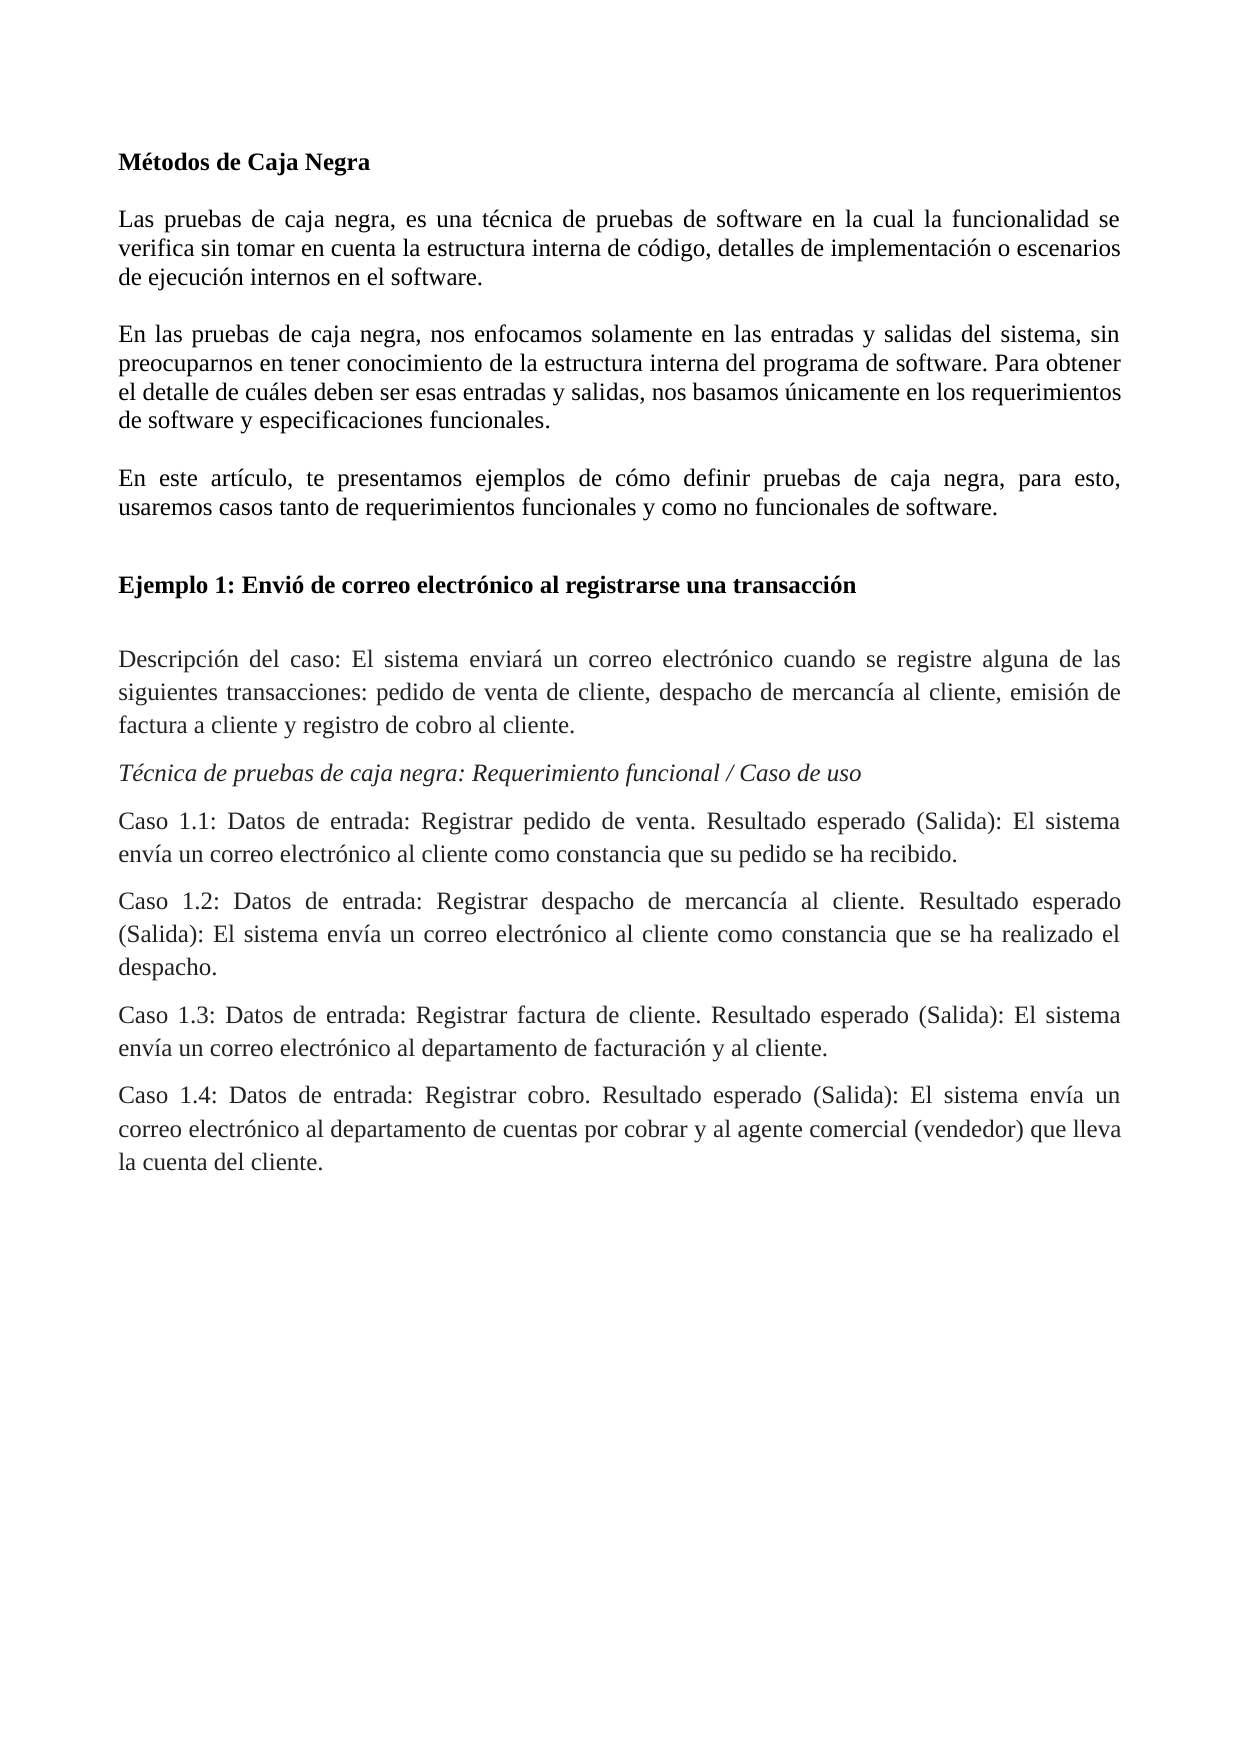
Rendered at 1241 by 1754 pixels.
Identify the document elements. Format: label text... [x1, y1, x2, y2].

subtitle Ejemplo 1: Envió de correo electrónico al registrarse una transacción [118, 570, 1122, 599]
text Caso 1.2: Datos de entrada: Registrar despacho de mercancía al cliente. Resultado esperado (Salida): El sistema envía un correo electrónico al cliente como constancia que se ha realizado el despacho. [118, 886, 1122, 981]
text En las pruebas de caja negra, nos enfocamos solamente en las entradas y salidas del sistema, sin preocuparnos en tener conocimiento de la estructura interna del programa de software. Para obtener el detalle de cuáles deben ser esas entradas y salidas, nos basamos únicamente en los requerimientos de software y especificaciones funcionales. [118, 291, 1122, 434]
text Las pruebas de caja negra, es una técnica de pruebas de software en la cual la funcionalidad se verifica sin tomar en cuenta la estructura interna de código, detalles de implementación o escenarios de ejecución internos en el software. [118, 176, 1122, 291]
text Caso 1.1: Datos de entrada: Registrar pedido de venta. Resultado esperado (Salida): El sistema envía un correo electrónico al cliente como constancia que su pedido se ha recibido. [118, 806, 1122, 867]
text Caso 1.3: Datos de entrada: Registrar factura de cliente. Resultado esperado (Salida): El sistema envía un correo electrónico al departamento de facturación y al cliente. [118, 1000, 1122, 1062]
text Descripción del caso: El sistema enviará un correo electrónico cuando se registre alguna de las siguientes transacciones: pedido de venta de cliente, despacho de mercancía al cliente, emisión de factura a cliente y registro de cobro al cliente. [118, 611, 1122, 739]
text En este artículo, te presentamos ejemplos de cómo definir pruebas de caja negra, para esto, usaremos casos tanto de requerimientos funcionales y como no funcionales de software. [118, 434, 1122, 521]
text Métodos de Caja Negra [118, 147, 1122, 176]
text Técnica de pruebas de caja negra: Requerimiento funcional / Caso de uso [118, 758, 1122, 787]
text Caso 1.4: Datos de entrada: Registrar cobro. Resultado esperado (Salida): El sistema envía un correo electrónico al departamento de cuentas por cobrar y al agente comercial (vendedor) que lleva la cuenta del cliente. [118, 1081, 1122, 1175]
